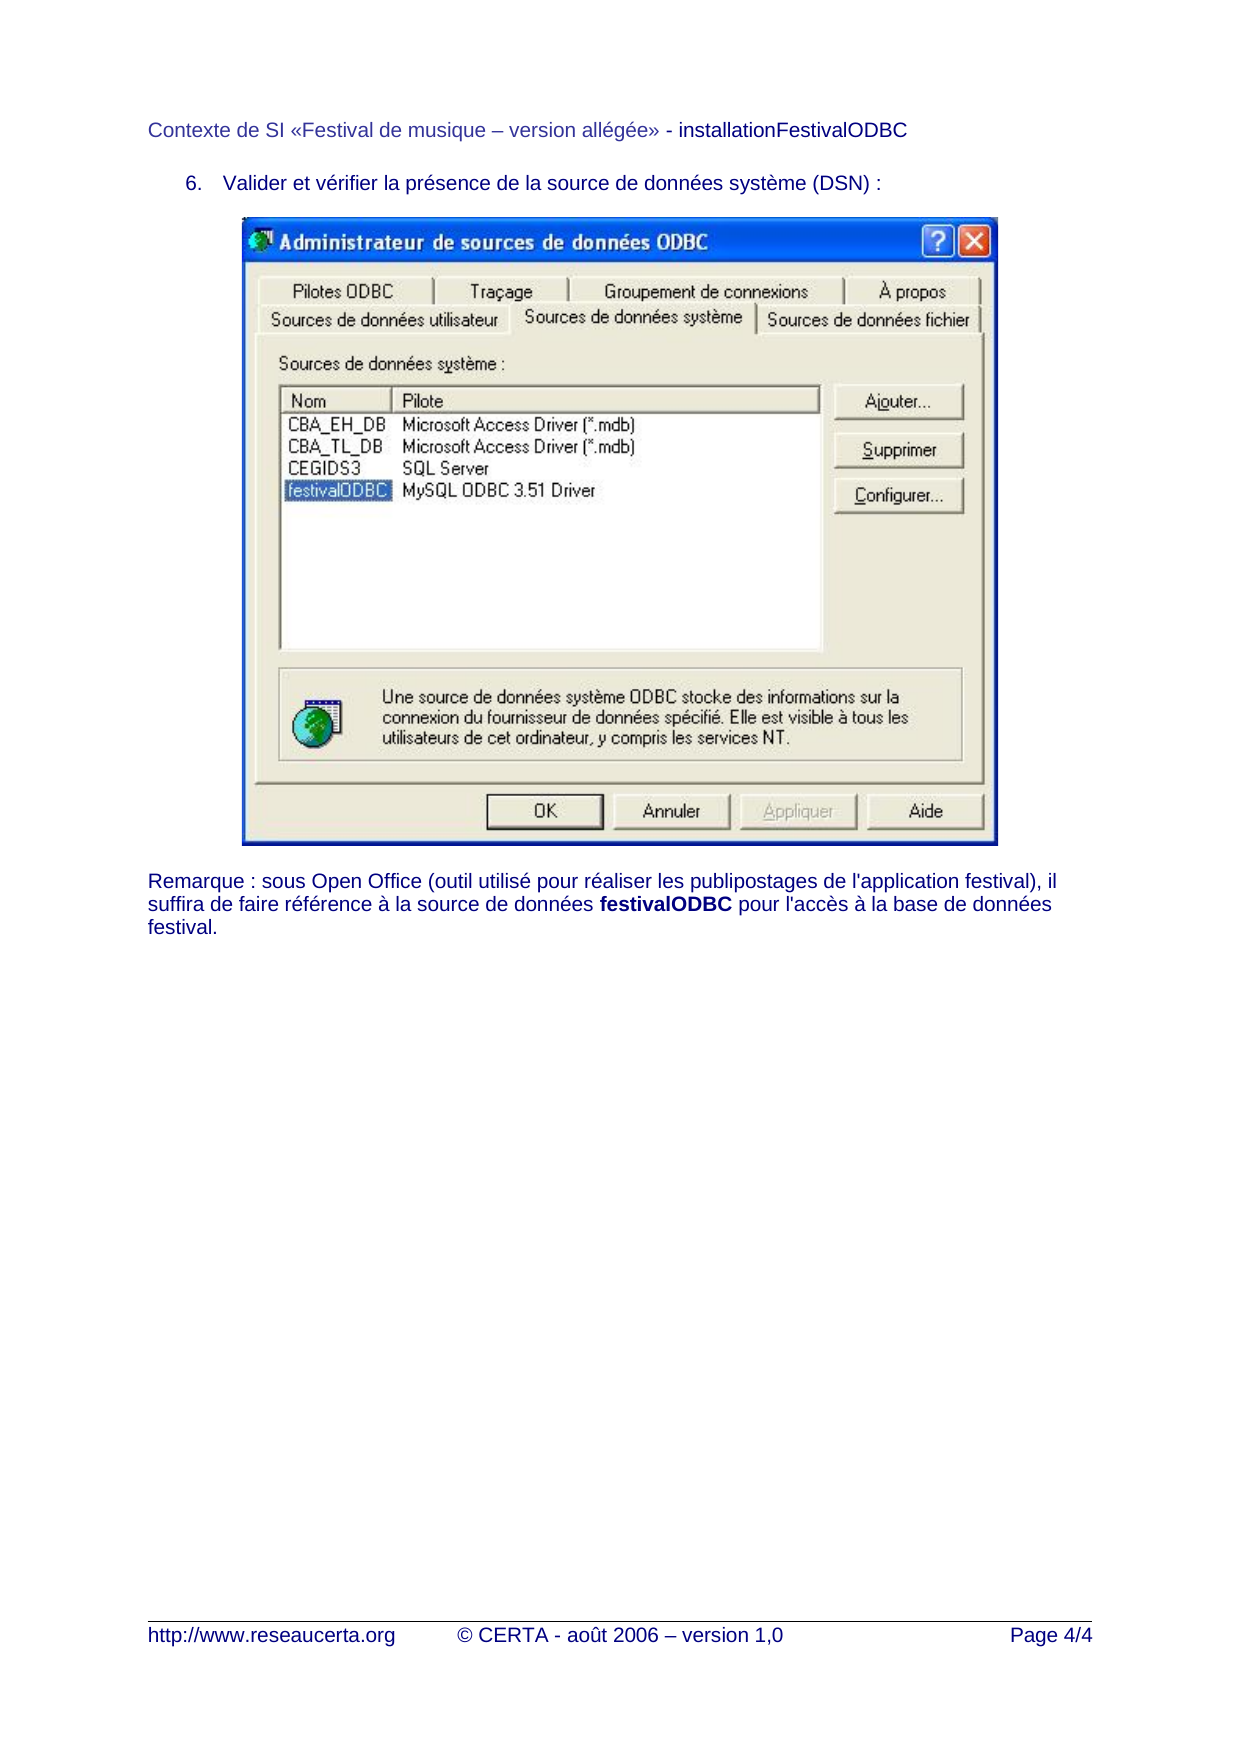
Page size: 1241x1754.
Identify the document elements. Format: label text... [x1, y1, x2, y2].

picture [241, 217, 999, 846]
list Valider et vérifier la présence de la source de données système (DSN) : [185, 171, 1092, 195]
text Remarque : sous Open Office (outil utilisé pour réaliser les publipostages de l'application festival), il suffira de faire référence à la source de données festivalODBC pour l'accès à la base de données festival. [148, 869, 1092, 939]
